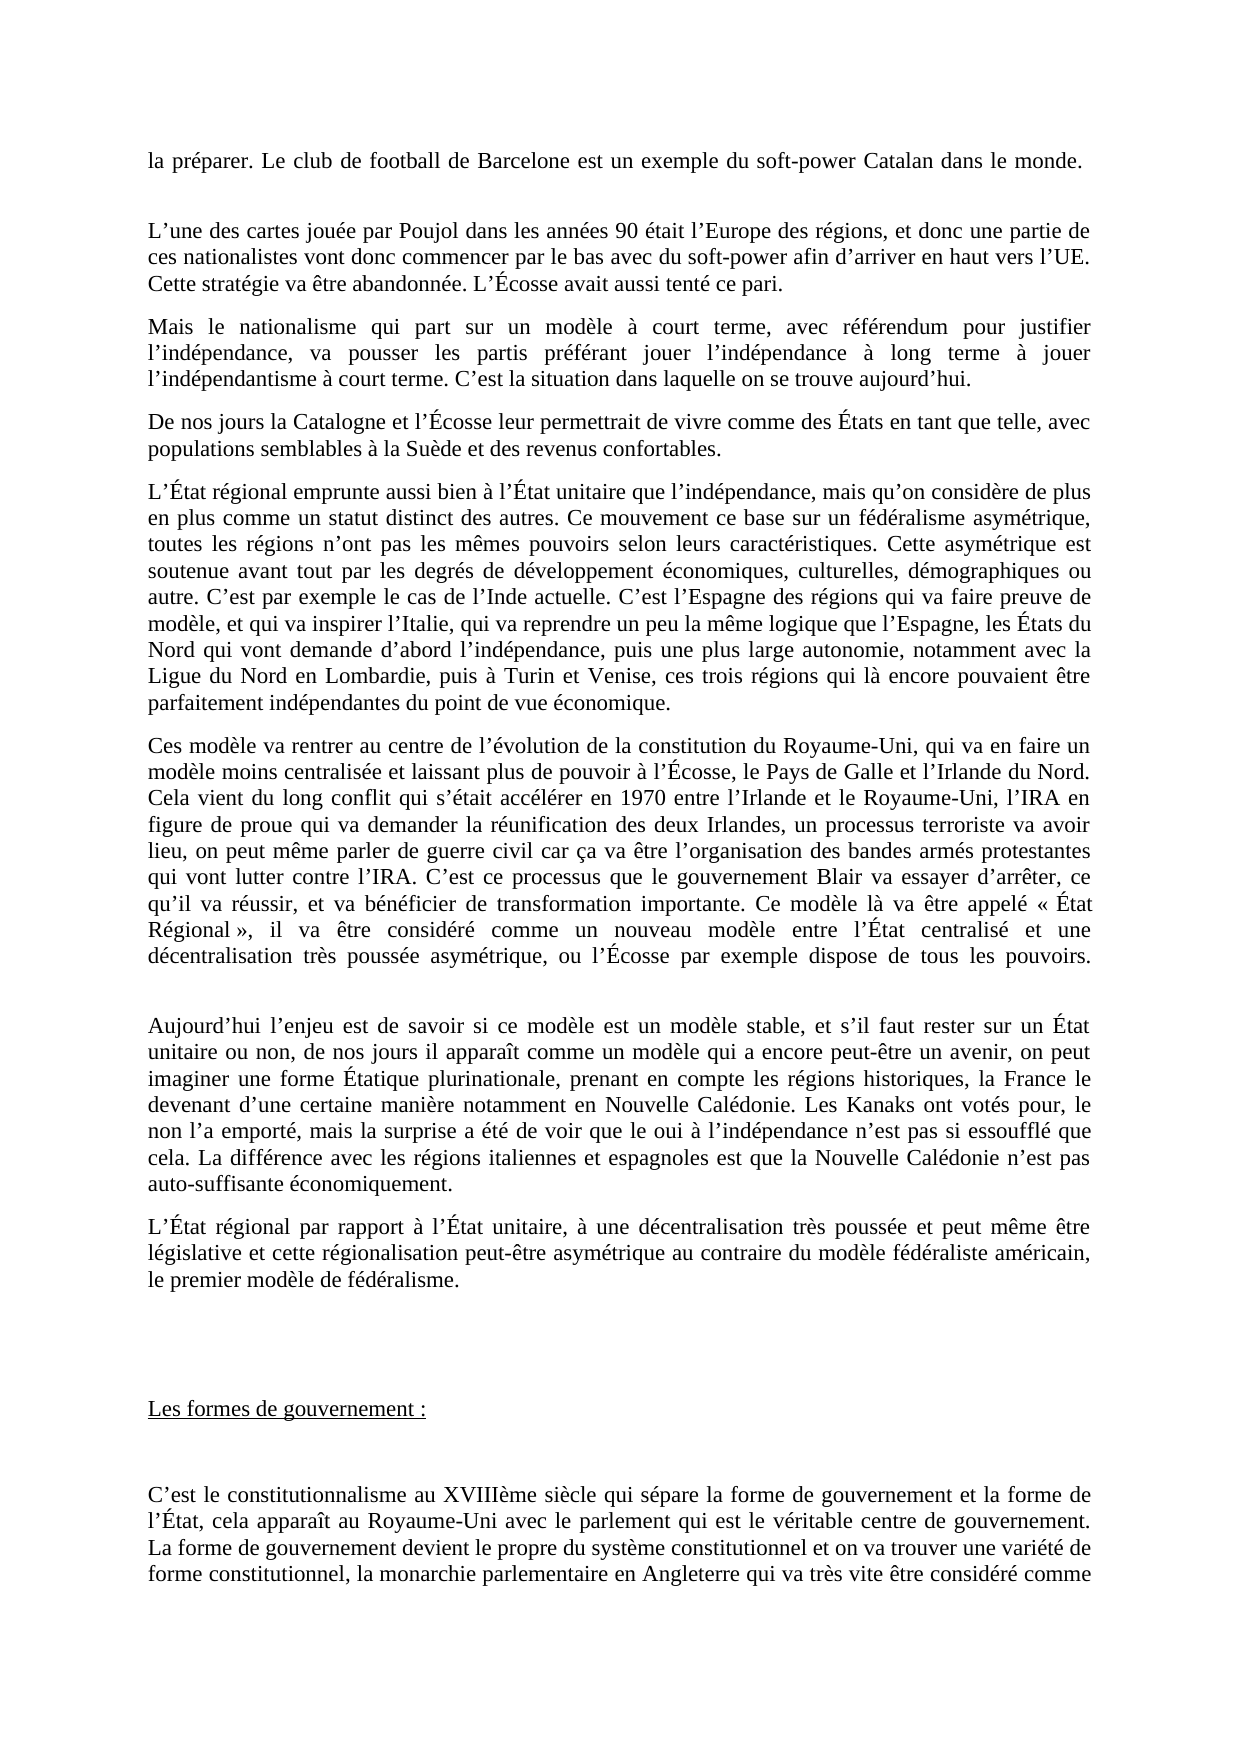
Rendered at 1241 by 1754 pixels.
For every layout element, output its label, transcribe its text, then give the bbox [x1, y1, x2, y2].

text De nos jours la Catalogne et l’Écosse leur permettrait de vivre comme des États en tant que telle, avec populations semblables à la Suède et des revenus confortables. [148, 408, 1093, 461]
text L’une des cartes jouée par Poujol dans les années 90 était l’Europe des régions, et donc une partie de ces nationalistes vont donc commencer par le bas avec du soft-power afin d’arriver en haut vers l’UE. Cette stratégie va être abandonnée. L’Écosse avait aussi tenté ce pari. [148, 217, 1093, 296]
text Aujourd’hui l’enjeu est de savoir si ce modèle est un modèle stable, et s’il faut rester sur un État unitaire ou non, de nos jours il apparaît comme un modèle qui a encore peut-être un avenir, on peut imaginer une forme Étatique plurinationale, prenant en compte les régions historiques, la France le devenant d’une certaine manière notamment en Nouvelle Calédonie. Les Kanaks ont votés pour, le non l’a emporté, mais la surprise a été de voir que le oui à l’indépendance n’est pas si essoufflé que cela. La différence avec les régions italiennes et espagnoles est que la Nouvelle Calédonie n’est pas auto-suffisante économiquement. [148, 1012, 1093, 1196]
text Les formes de gouvernement : [148, 1395, 1093, 1421]
text la préparer. Le club de football de Barcelone est un exemple du soft-power Catalan dans le monde. [148, 148, 1093, 200]
text Ces modèle va rentrer au centre de l’évolution de la constitution du Royaume-Uni, qui va en faire un modèle moins centralisée et laissant plus de pouvoir à l’Écosse, le Pays de Galle et l’Irlande du Nord. Cela vient du long conflit qui s’était accélérer en 1970 entre l’Irlande et le Royaume-Uni, l’IRA en figure de proue qui va demander la réunification des deux Irlandes, un processus terroriste va avoir lieu, on peut même parler de guerre civil car ça va être l’organisation des bandes armés protestantes qui vont lutter contre l’IRA. C’est ce processus que le gouvernement Blair va essayer d’arrêter, ce qu’il va réussir, et va bénéficier de transformation importante. Ce modèle là va être appelé « État Régional », il va être considéré comme un nouveau modèle entre l’État centralisé et une décentralisation très poussée asymétrique, ou l’Écosse par exemple dispose de tous les pouvoirs. [148, 732, 1093, 995]
text L’État régional emprunte aussi bien à l’État unitaire que l’indépendance, mais qu’on considère de plus en plus comme un statut distinct des autres. Ce mouvement ce base sur un fédéralisme asymétrique, toutes les régions n’ont pas les mêmes pouvoirs selon leurs caractéristiques. Cette asymétrique est soutenue avant tout par les degrés de développement économiques, culturelles, démographiques ou autre. C’est par exemple le cas de l’Inde actuelle. C’est l’Espagne des régions qui va faire preuve de modèle, et qui va inspirer l’Italie, qui va reprendre un peu la même logique que l’Espagne, les États du Nord qui vont demande d’abord l’indépendance, puis une plus large autonomie, notamment avec la Ligue du Nord en Lombardie, puis à Turin et Venise, ces trois régions qui là encore pouvaient être parfaitement indépendantes du point de vue économique. [148, 478, 1093, 715]
text Mais le nationalisme qui part sur un modèle à court terme, avec référendum pour justifier l’indépendance, va pousser les partis préférant jouer l’indépendance à long terme à jouer l’indépendantisme à court terme. C’est la situation dans laquelle on se trouve aujourd’hui. [148, 313, 1093, 392]
text L’État régional par rapport à l’État unitaire, à une décentralisation très poussée et peut même être législative et cette régionalisation peut-être asymétrique au contraire du modèle fédéraliste américain, le premier modèle de fédéralisme. [148, 1213, 1093, 1292]
text C’est le constitutionnalisme au XVIIIème siècle qui sépare la forme de gouvernement et la forme de l’État, cela apparaît au Royaume-Uni avec le parlement qui est le véritable centre de gouvernement. La forme de gouvernement devient le propre du système constitutionnel et on va trouver une variété de forme constitutionnel, la monarchie parlementaire en Angleterre qui va très vite être considéré comme [148, 1481, 1093, 1586]
